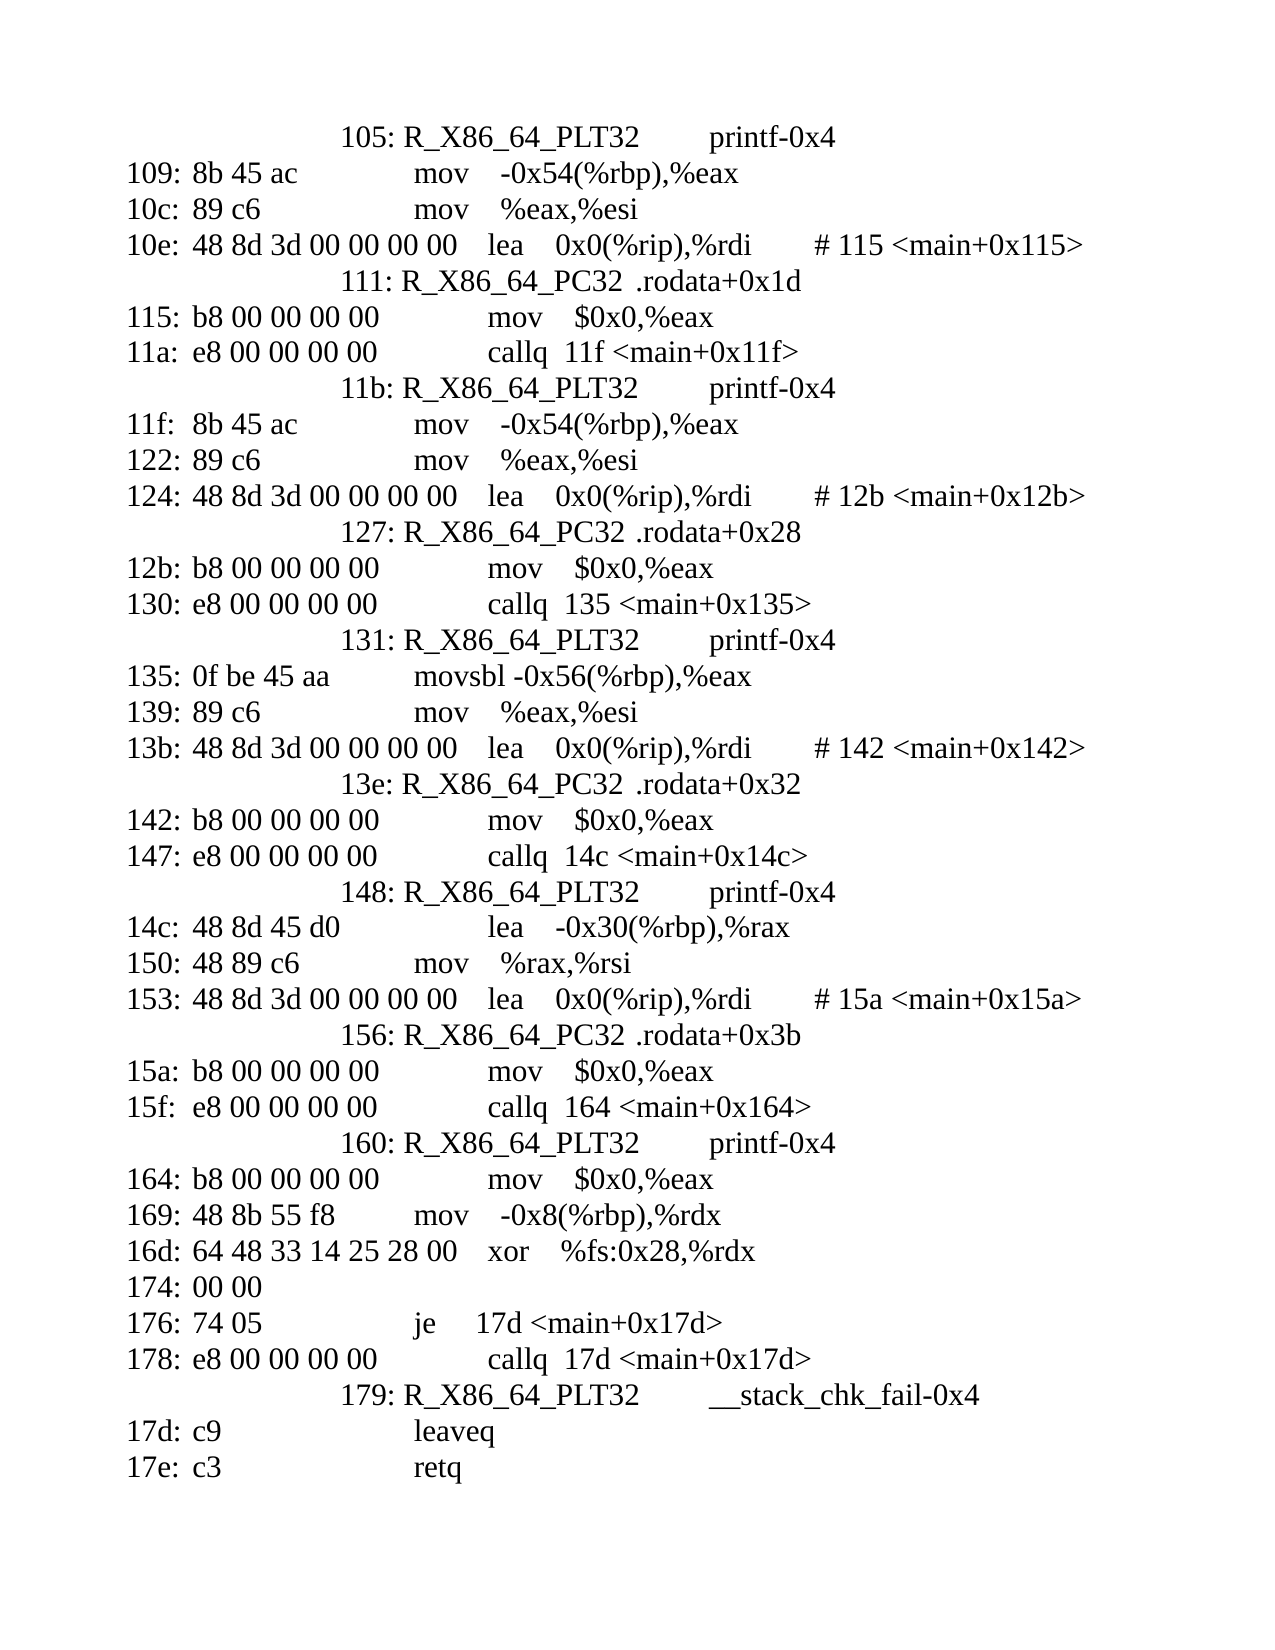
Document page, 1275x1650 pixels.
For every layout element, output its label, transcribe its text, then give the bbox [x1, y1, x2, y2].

text 111: R_X86_64_PC32 .rodata+0x1d [118, 262, 1157, 298]
text 174: 00 00 [118, 1268, 1157, 1304]
text 17d: c9 leaveq [118, 1412, 1157, 1448]
text 109: 8b 45 ac mov -0x54(%rbp),%eax [118, 154, 1157, 190]
text 122: 89 c6 mov %eax,%esi [118, 442, 1157, 477]
text 11f: 8b 45 ac mov -0x54(%rbp),%eax [118, 406, 1157, 442]
text 13b: 48 8d 3d 00 00 00 00 lea 0x0(%rip),%rdi # 142 <main+0x142> [118, 729, 1157, 765]
text 124: 48 8d 3d 00 00 00 00 lea 0x0(%rip),%rdi # 12b <main+0x12b> [118, 477, 1157, 513]
text 179: R_X86_64_PLT32 __stack_chk_fail-0x4 [118, 1376, 1157, 1412]
text 148: R_X86_64_PLT32 printf-0x4 [118, 873, 1157, 909]
text 13e: R_X86_64_PC32 .rodata+0x32 [118, 765, 1157, 801]
text 150: 48 89 c6 mov %rax,%rsi [118, 945, 1157, 981]
text 12b: b8 00 00 00 00 mov $0x0,%eax [118, 549, 1157, 585]
text 10e: 48 8d 3d 00 00 00 00 lea 0x0(%rip),%rdi # 115 <main+0x115> [118, 226, 1157, 262]
text 11b: R_X86_64_PLT32 printf-0x4 [118, 370, 1157, 406]
text 115: b8 00 00 00 00 mov $0x0,%eax [118, 298, 1157, 334]
text 135: 0f be 45 aa movsbl -0x56(%rbp),%eax [118, 657, 1157, 693]
text 105: R_X86_64_PLT32 printf-0x4 [118, 118, 1157, 154]
text 164: b8 00 00 00 00 mov $0x0,%eax [118, 1160, 1157, 1196]
text 11a: e8 00 00 00 00 callq 11f <main+0x11f> [118, 334, 1157, 370]
text 15f: e8 00 00 00 00 callq 164 <main+0x164> [118, 1088, 1157, 1124]
text 160: R_X86_64_PLT32 printf-0x4 [118, 1124, 1157, 1160]
text 153: 48 8d 3d 00 00 00 00 lea 0x0(%rip),%rdi # 15a <main+0x15a> [118, 981, 1157, 1017]
text 15a: b8 00 00 00 00 mov $0x0,%eax [118, 1052, 1157, 1088]
text 147: e8 00 00 00 00 callq 14c <main+0x14c> [118, 837, 1157, 873]
text 169: 48 8b 55 f8 mov -0x8(%rbp),%rdx [118, 1196, 1157, 1232]
text 10c: 89 c6 mov %eax,%esi [118, 190, 1157, 226]
text 156: R_X86_64_PC32 .rodata+0x3b [118, 1017, 1157, 1052]
text 178: e8 00 00 00 00 callq 17d <main+0x17d> [118, 1340, 1157, 1376]
text 139: 89 c6 mov %eax,%esi [118, 693, 1157, 729]
text 16d: 64 48 33 14 25 28 00 xor %fs:0x28,%rdx [118, 1232, 1157, 1268]
text 142: b8 00 00 00 00 mov $0x0,%eax [118, 801, 1157, 837]
text 131: R_X86_64_PLT32 printf-0x4 [118, 621, 1157, 657]
text 176: 74 05 je 17d <main+0x17d> [118, 1304, 1157, 1340]
text 130: e8 00 00 00 00 callq 135 <main+0x135> [118, 585, 1157, 621]
text 17e: c3 retq [118, 1448, 1157, 1484]
text 127: R_X86_64_PC32 .rodata+0x28 [118, 513, 1157, 549]
text 14c: 48 8d 45 d0 lea -0x30(%rbp),%rax [118, 909, 1157, 945]
